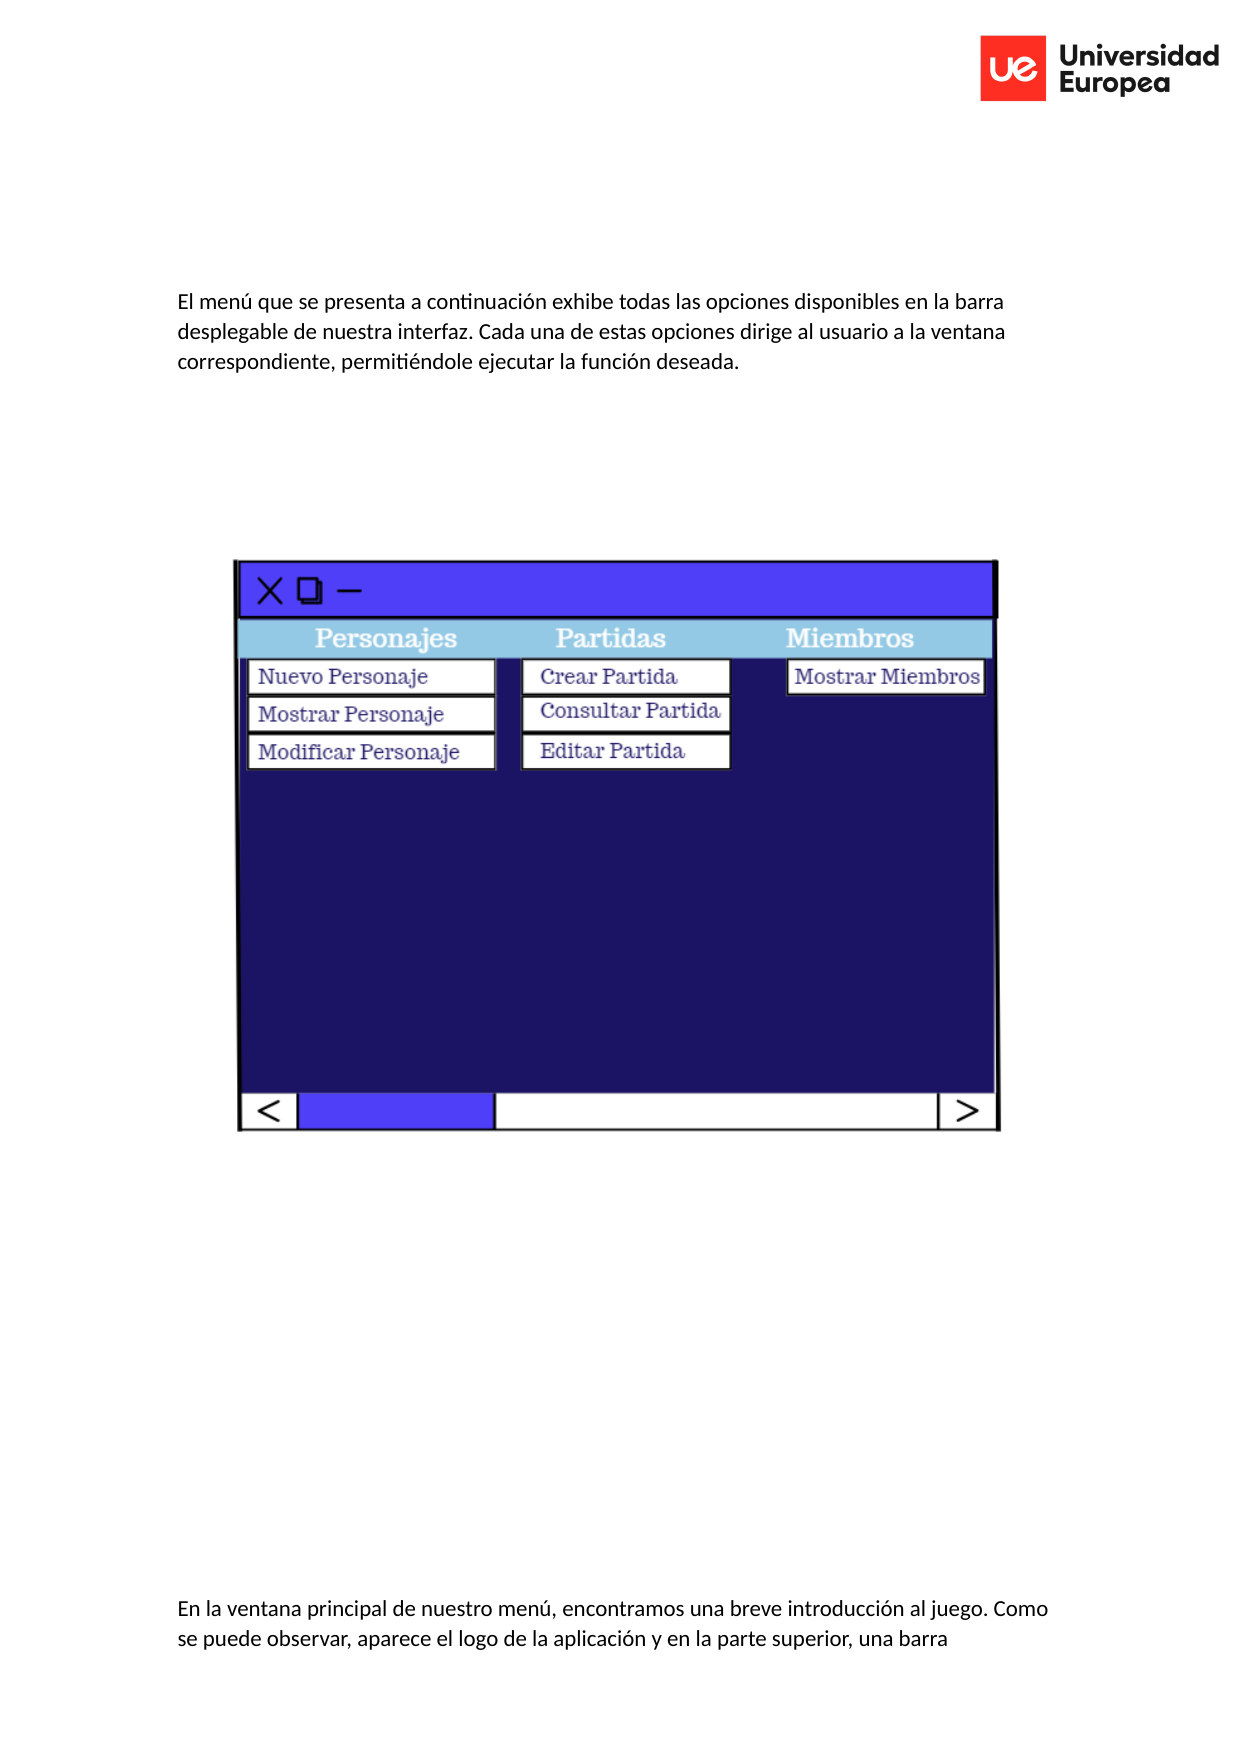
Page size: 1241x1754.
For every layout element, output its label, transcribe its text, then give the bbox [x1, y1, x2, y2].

text En la ventana principal de nuestro menú, encontramos una breve introducción al juego. Como se puede observar, aparece el logo de la aplicación y en la parte superior, una barra [177, 1594, 1063, 1652]
text El menú que se presenta a continuación exhibe todas las opciones disponibles en la barra desplegable de nuestra interfaz. Cada una de estas opciones dirige al usuario a la ventana correspondiente, permitiéndole ejecutar la función deseada. [177, 287, 1063, 375]
